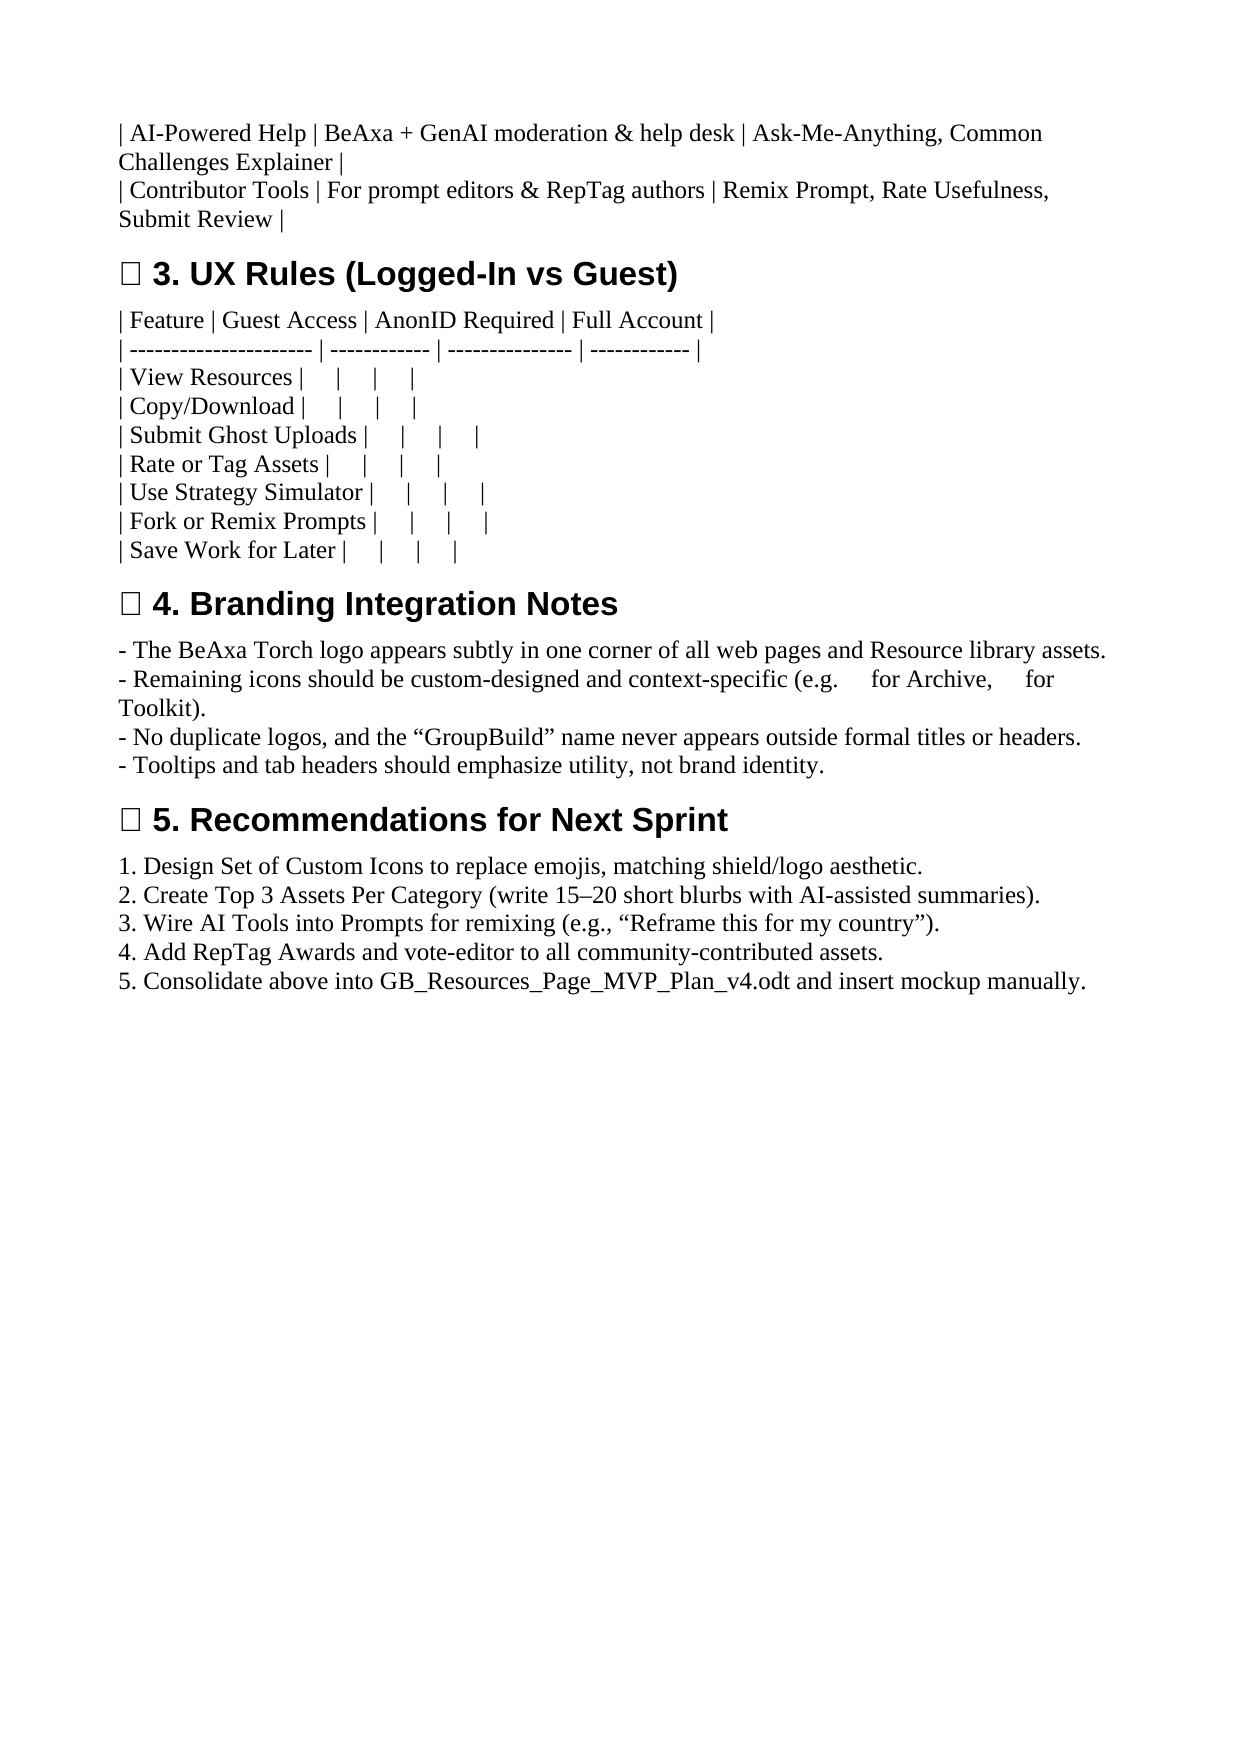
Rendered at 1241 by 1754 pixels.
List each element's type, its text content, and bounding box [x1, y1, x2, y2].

text | Use Strategy Simulator | ❌ | ✅ | ✅ | [118, 262, 1122, 291]
text | Copy/Download | ✅ | ✅ | ✅ | [118, 176, 1122, 204]
text 1. Design Set of Custom Icons to replace emojis, matching shield/logo aesthetic. [118, 549, 1122, 578]
text | ---------------------- | ------------ | --------------- | ------------ | [118, 118, 1122, 147]
text 4. Add RepTag Awards and vote-editor to all community-contributed assets. [118, 636, 1122, 664]
subtitle 🎨 4. Branding Integration Notes [118, 348, 1122, 377]
text - No duplicate logos, and the “GroupBuild” name never appears outside formal titles or headers. [118, 463, 1122, 492]
text 2. Create Top 3 Assets Per Category (write 15–20 short blurbs with AI-assisted summaries). [118, 578, 1122, 607]
text - Tooltips and tab headers should emphasize utility, not brand identity. [118, 492, 1122, 521]
text | Rate or Tag Assets | ❌ | ✅ | ✅ | [118, 233, 1122, 262]
text - Remaining icons should be custom-designed and context-specific (e.g. 📂 for Archive, 🧰 for Toolkit). [118, 406, 1122, 463]
text - The BeAxa Torch logo appears subtly in one corner of all web pages and Resource library assets. [118, 377, 1122, 406]
text | Submit Ghost Uploads | ❌ | ✅ | ✅ | [118, 204, 1122, 233]
text | Fork or Remix Prompts | ❌ | ✅ | ✅ | [118, 291, 1122, 319]
text 3. Wire AI Tools into Prompts for remixing (e.g., “Reframe this for my country”). [118, 607, 1122, 636]
text 5. Consolidate above into GB_Resources_Page_MVP_Plan_v4.odt and insert mockup manually. [118, 664, 1122, 693]
text | View Resources | ✅ | ✅ | ✅ | [118, 147, 1122, 176]
text | Save Work for Later | ❌ | ❌ | ✅ | [118, 319, 1122, 348]
subtitle 🚀 5. Recommendations for Next Sprint [118, 521, 1122, 549]
